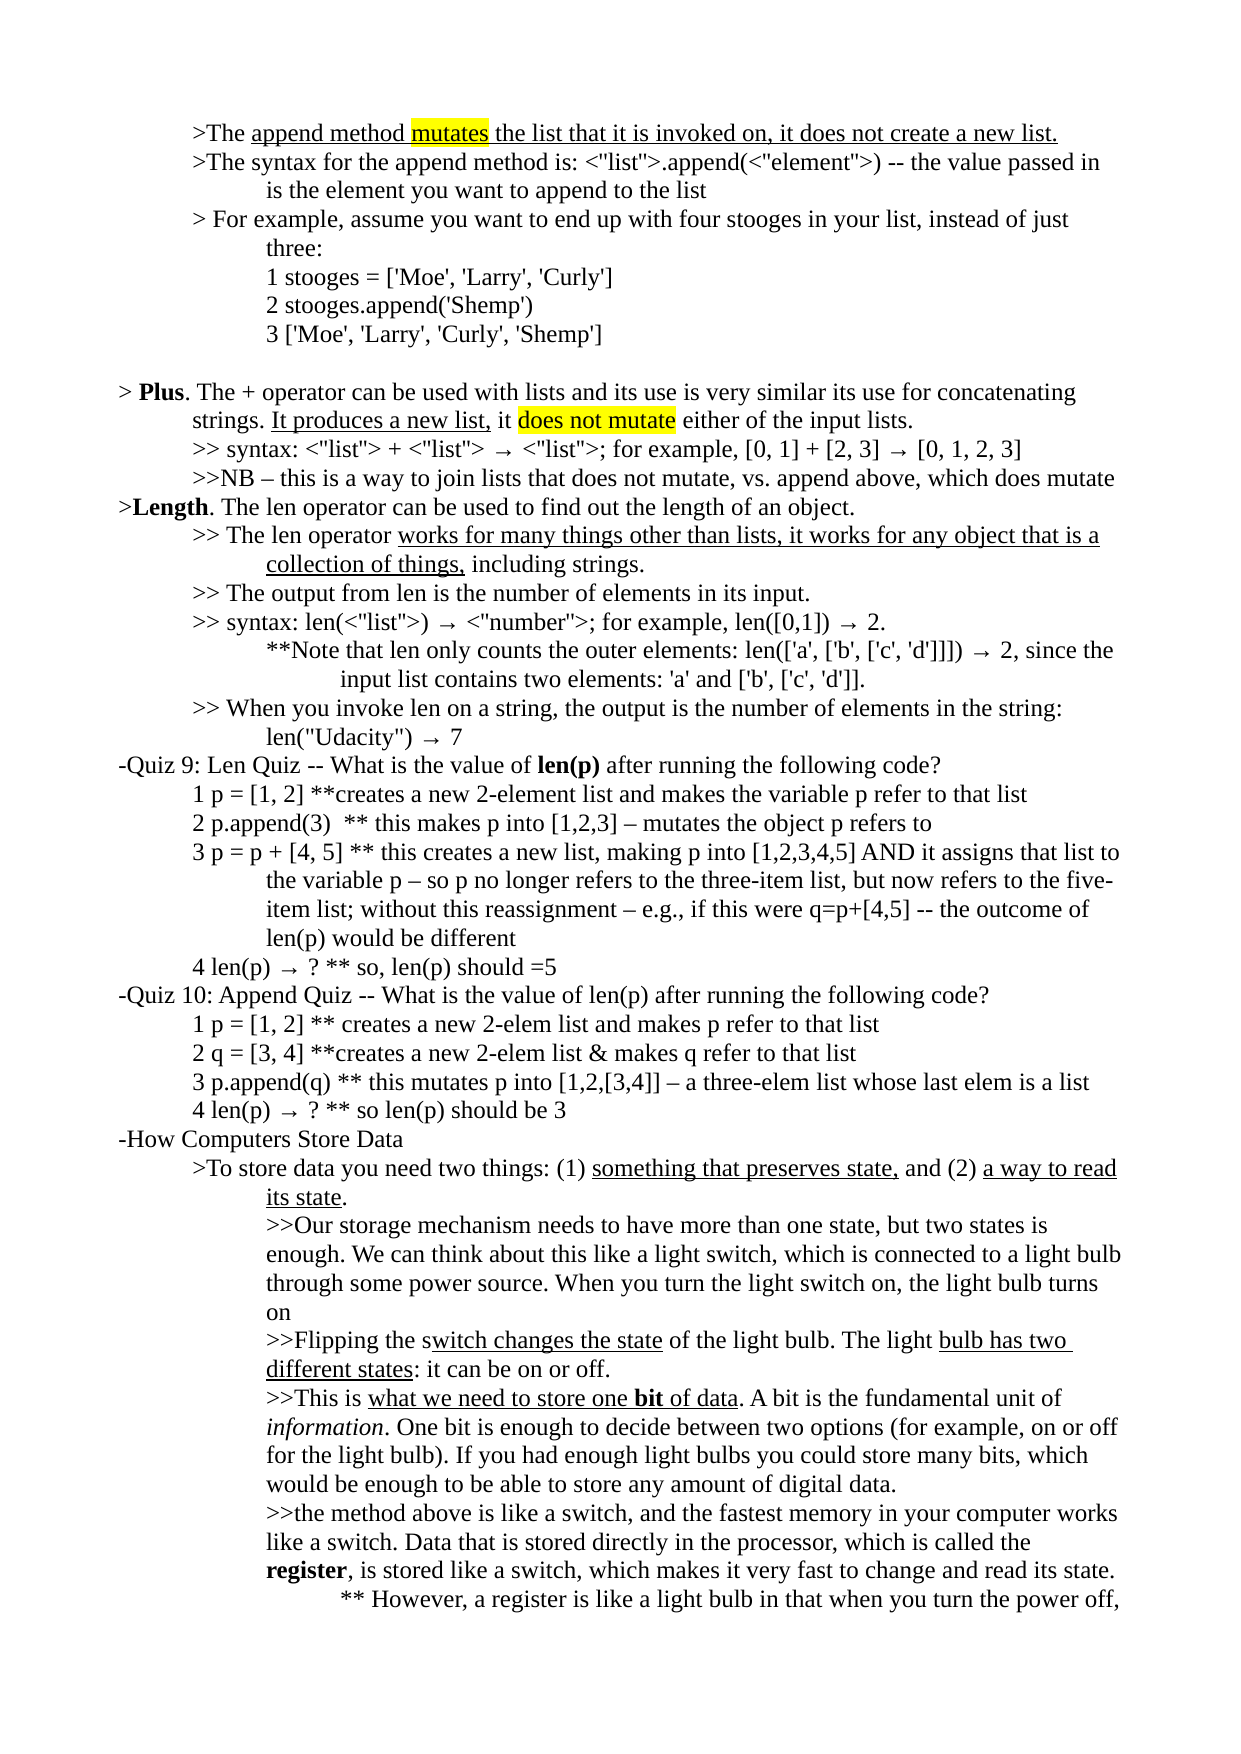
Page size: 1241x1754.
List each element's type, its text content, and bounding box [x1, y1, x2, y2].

text ** However, a register is like a light bulb in that when you turn the power off, [118, 1584, 1122, 1613]
text 4 len(p) → ? ** so, len(p) should =5 [118, 952, 1122, 981]
text 1 p = [1, 2] **creates a new 2-element list and makes the variable p refer to that list [118, 779, 1122, 808]
text >>NB – this is a way to join lists that does not mutate, vs. append above, which does mutate [118, 463, 1122, 492]
text **Note that len only counts the outer elements: len(['a', ['b', ['c', 'd']]]) → 2, since the input list contains two elements: 'a' and ['b', ['c', 'd']]. [118, 636, 1122, 693]
text >>Flipping the switch changes the state of the light bulb. The light bulb has two different states: it can be on or off. [118, 1326, 1122, 1383]
text 2 stooges.append('Shemp') [118, 291, 1122, 319]
text >To store data you need two things: (1) something that preserves state, and (2) a way to read its state. [118, 1153, 1122, 1211]
text >>the method above is like a switch, and the fastest memory in your computer works like a switch. Data that is stored directly in the processor, which is called the register, is stored like a switch, which makes it very fast to change and read its state. [118, 1498, 1122, 1584]
text 2 q = [3, 4] **creates a new 2-elem list & makes q refer to that list [118, 1038, 1122, 1067]
text 3 p = p + [4, 5] ** this creates a new list, making p into [1,2,3,4,5] AND it assigns that list to the variable p – so p no longer refers to the three-item list, but now refers to the five- item list; without this reassignment – e.g., if this were q=p+[4,5] -- the outcome of len(p) would be different [118, 837, 1122, 952]
text 1 stooges = ['Moe', 'Larry', 'Curly'] [118, 262, 1122, 291]
text >> When you invoke len on a string, the output is the number of elements in the string: len("Udacity") → 7 [118, 693, 1122, 751]
text >The append method mutates the list that it is invoked on, it does not create a new list. >The syntax for the append method is: <''list''>.append(<''element''>) -- the value passed in is the element you want to append to the list [118, 118, 1122, 204]
text > Plus. The + operator can be used with lists and its use is very similar its use for concatenating strings. It produces a new list, it does not mutate either of the input lists. [118, 377, 1122, 434]
text >> syntax: <''list''> + <''list''> → <''list''>; for example, [0, 1] + [2, 3] → [0, 1, 2, 3] [118, 434, 1122, 463]
text >> The len operator works for many things other than lists, it works for any object that is a collection of things, including strings. [118, 521, 1122, 578]
text -How Computers Store Data [118, 1124, 1122, 1153]
text 4 len(p) → ? ** so len(p) should be 3 [118, 1096, 1122, 1124]
text > For example, assume you want to end up with four stooges in your list, instead of just three: [118, 204, 1122, 262]
text >>This is what we need to store one bit of data. A bit is the fundamental unit of information. One bit is enough to decide between two options (for example, on or off for the light bulb). If you had enough light bulbs you could store many bits, which would be enough to be able to store any amount of digital data. [118, 1383, 1122, 1498]
text >> syntax: len(<''list''>) → <''number''>; for example, len([0,1]) → 2. [118, 607, 1122, 636]
text 2 p.append(3) ** this makes p into [1,2,3] – mutates the object p refers to [118, 808, 1122, 837]
text 3 ['Moe', 'Larry', 'Curly', 'Shemp'] [118, 319, 1122, 348]
text >> The output from len is the number of elements in its input. [118, 578, 1122, 607]
text -Quiz 10: Append Quiz -- What is the value of len(p) after running the following code? [118, 981, 1122, 1009]
text >Length. The len operator can be used to find out the length of an object. [118, 492, 1122, 521]
text -Quiz 9: Len Quiz -- What is the value of len(p) after running the following code? [118, 751, 1122, 779]
text 3 p.append(q) ** this mutates p into [1,2,[3,4]] – a three-elem list whose last elem is a list [118, 1067, 1122, 1096]
text >>Our storage mechanism needs to have more than one state, but two states is enough. We can think about this like a light switch, which is connected to a light bulb through some power source. When you turn the light switch on, the light bulb turns on [118, 1211, 1122, 1326]
text 1 p = [1, 2] ** creates a new 2-elem list and makes p refer to that list [118, 1009, 1122, 1038]
